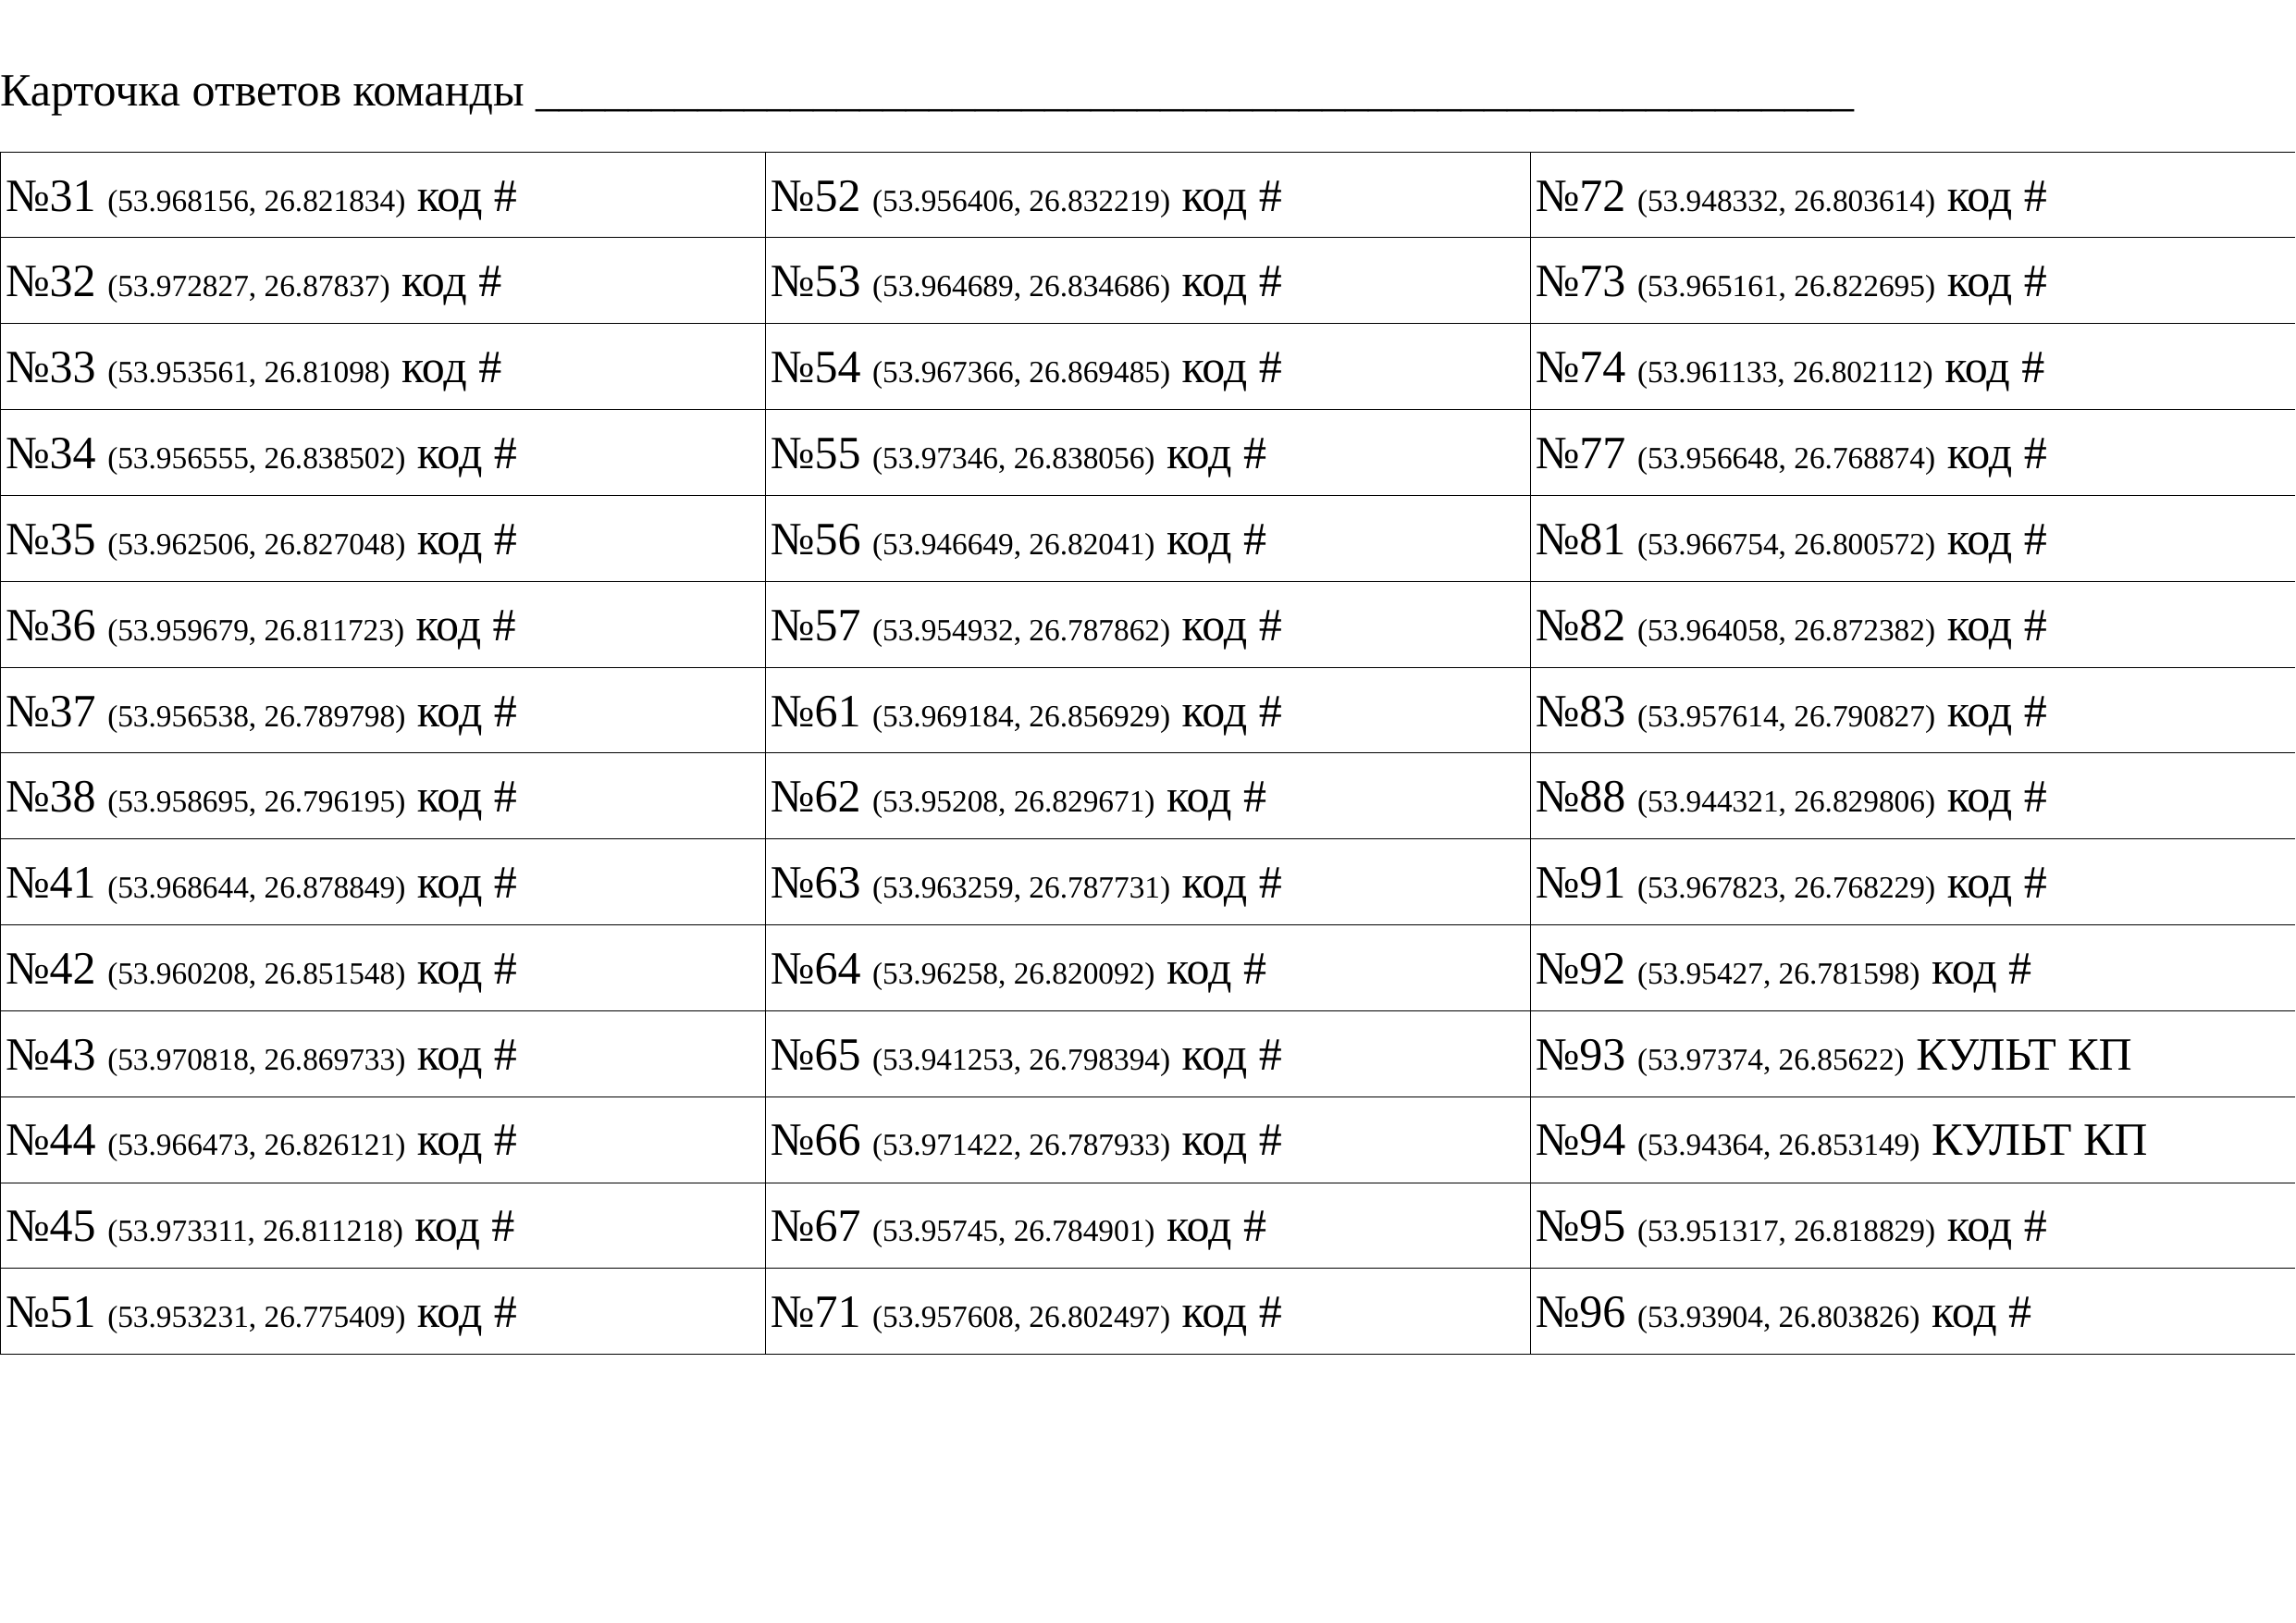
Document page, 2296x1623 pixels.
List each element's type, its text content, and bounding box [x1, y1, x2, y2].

table_cell №35 (53.962506, 26.827048) код # [1, 496, 765, 581]
table_cell №61 (53.969184, 26.856929) код # [766, 668, 1530, 752]
text Карточка ответов команды _________________________________________________________ [0, 63, 2295, 116]
table_cell №71 (53.957608, 26.802497) код # [766, 1269, 1530, 1354]
table_cell №94 (53.94364, 26.853149) КУЛЬТ КП [1531, 1097, 2295, 1182]
table_cell №81 (53.966754, 26.800572) код # [1531, 496, 2295, 581]
table_cell №62 (53.95208, 26.829671) код # [766, 753, 1530, 838]
table_cell №38 (53.958695, 26.796195) код # [1, 753, 765, 838]
table_cell №43 (53.970818, 26.869733) код # [1, 1011, 765, 1096]
table_cell №44 (53.966473, 26.826121) код # [1, 1097, 765, 1182]
table_cell №65 (53.941253, 26.798394) код # [766, 1011, 1530, 1096]
table_cell №82 (53.964058, 26.872382) код # [1531, 582, 2295, 667]
table_header №52 (53.956406, 26.832219) код # [766, 153, 1530, 237]
table_cell №37 (53.956538, 26.789798) код # [1, 668, 765, 752]
table_cell №54 (53.967366, 26.869485) код # [766, 324, 1530, 409]
table_cell №66 (53.971422, 26.787933) код # [766, 1097, 1530, 1182]
table_cell №63 (53.963259, 26.787731) код # [766, 839, 1530, 924]
table_cell №41 (53.968644, 26.878849) код # [1, 839, 765, 924]
table_cell №77 (53.956648, 26.768874) код # [1531, 410, 2295, 495]
table_cell №57 (53.954932, 26.787862) код # [766, 582, 1530, 667]
table_cell №92 (53.95427, 26.781598) код # [1531, 925, 2295, 1010]
table_cell №53 (53.964689, 26.834686) код # [766, 238, 1530, 323]
table_cell №96 (53.93904, 26.803826) код # [1531, 1269, 2295, 1354]
table_cell №83 (53.957614, 26.790827) код # [1531, 668, 2295, 752]
table_cell №34 (53.956555, 26.838502) код # [1, 410, 765, 495]
table_header №31 (53.968156, 26.821834) код # [1, 153, 765, 237]
table_cell №64 (53.96258, 26.820092) код # [766, 925, 1530, 1010]
table_cell №55 (53.97346, 26.838056) код # [766, 410, 1530, 495]
table_cell №74 (53.961133, 26.802112) код # [1531, 324, 2295, 409]
table_cell №67 (53.95745, 26.784901) код # [766, 1183, 1530, 1268]
table_cell №73 (53.965161, 26.822695) код # [1531, 238, 2295, 323]
table_cell №45 (53.973311, 26.811218) код # [1, 1183, 765, 1268]
table_cell №88 (53.944321, 26.829806) код # [1531, 753, 2295, 838]
table_cell №93 (53.97374, 26.85622) КУЛЬТ КП [1531, 1011, 2295, 1096]
table_header №72 (53.948332, 26.803614) код # [1531, 153, 2295, 237]
table_cell №36 (53.959679, 26.811723) код # [1, 582, 765, 667]
table_cell №42 (53.960208, 26.851548) код # [1, 925, 765, 1010]
table_cell №95 (53.951317, 26.818829) код # [1531, 1183, 2295, 1268]
table_cell №91 (53.967823, 26.768229) код # [1531, 839, 2295, 924]
table_cell №51 (53.953231, 26.775409) код # [1, 1269, 765, 1354]
table_cell №32 (53.972827, 26.87837) код # [1, 238, 765, 323]
table_cell №33 (53.953561, 26.81098) код # [1, 324, 765, 409]
table_cell №56 (53.946649, 26.82041) код # [766, 496, 1530, 581]
